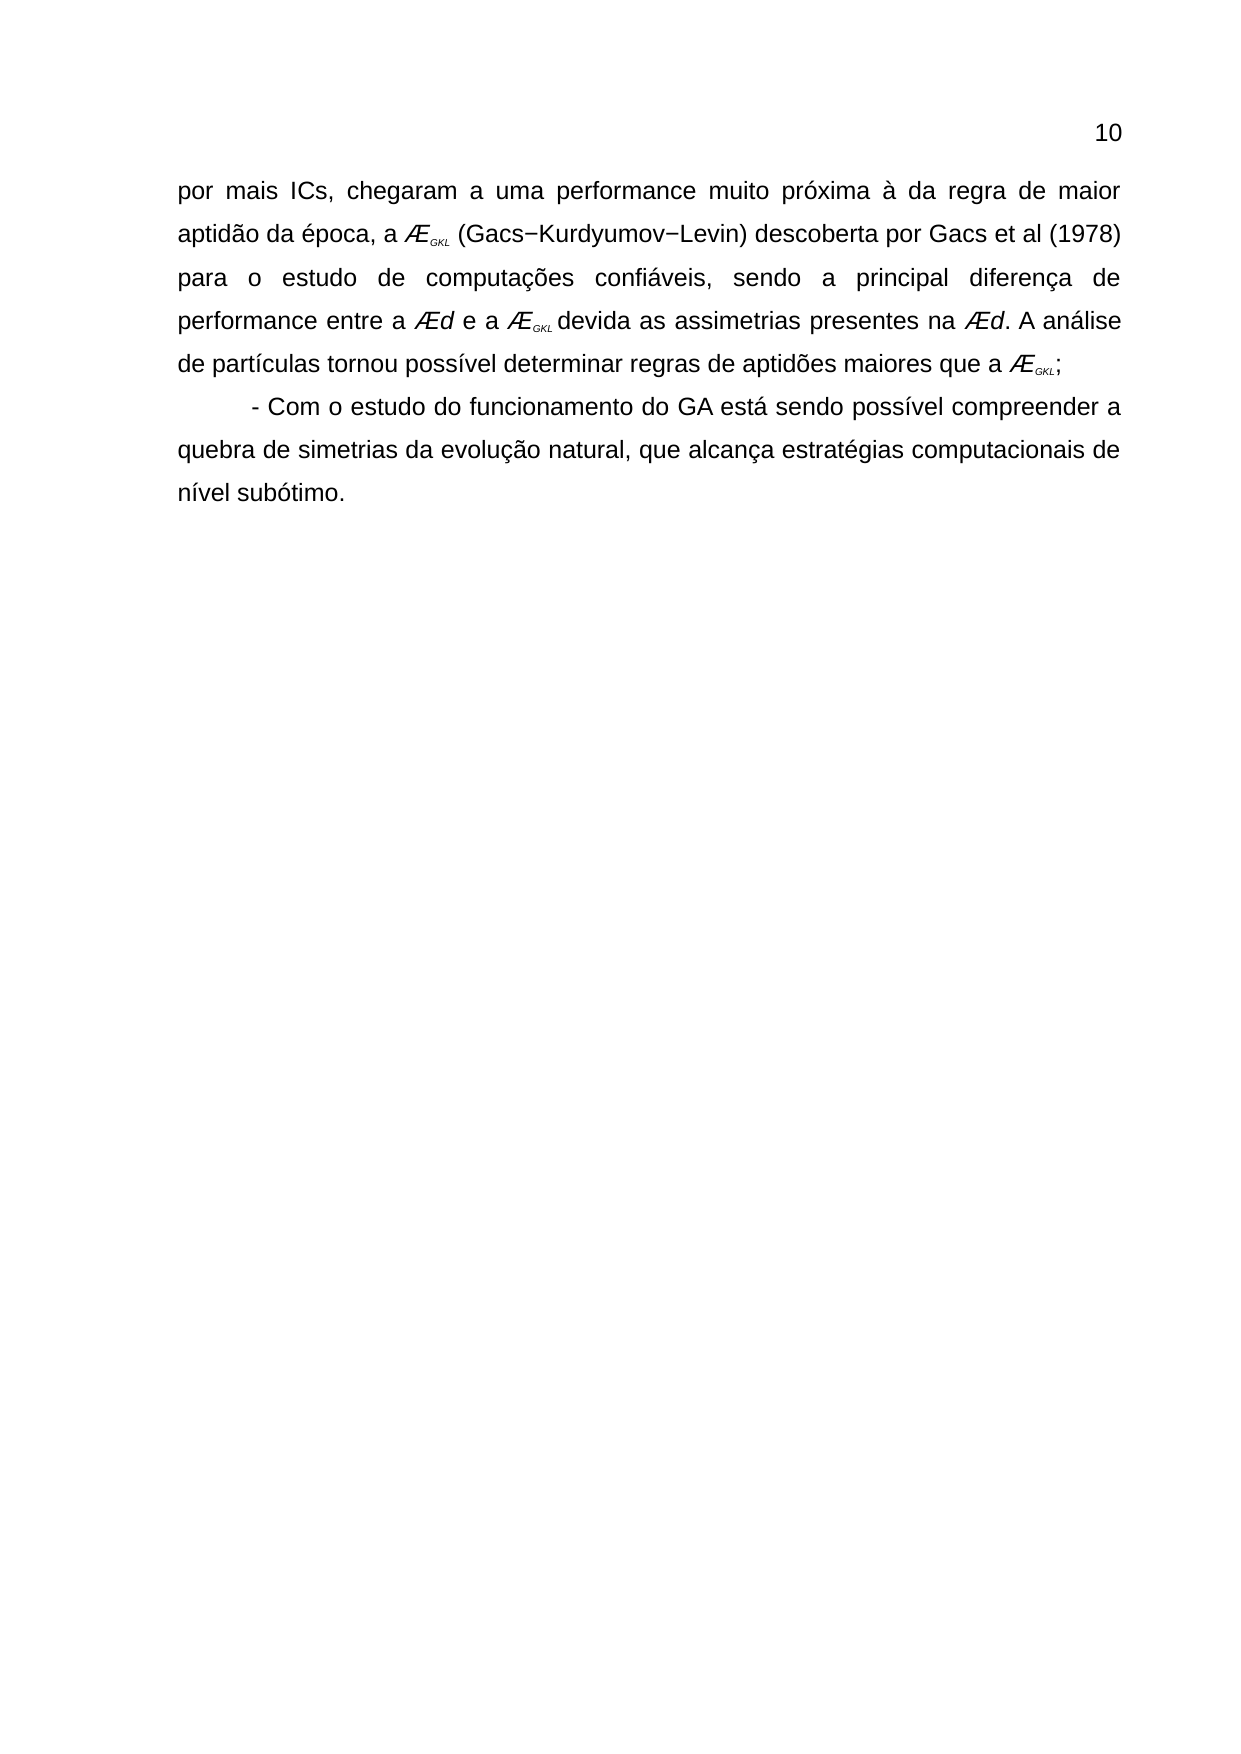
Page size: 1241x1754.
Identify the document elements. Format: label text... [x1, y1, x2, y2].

text por mais ICs, chegaram a uma performance muito próxima à da regra de maior aptidão da época, a ÆGKL (Gacs−Kurdyumov−Levin) descoberta por Gacs et al (1978) para o estudo de computações confiáveis, sendo a principal diferença de performance entre a Æd e a ÆGKL devida as assimetrias presentes na Æd. A análise de partículas tornou possível determinar regras de aptidões maiores que a ÆGKL; [177, 176, 1122, 378]
text - Com o estudo do funcionamento do GA está sendo possível compreender a quebra de simetrias da evolução natural, que alcança estratégias computacionais de nível subótimo. [177, 392, 1122, 507]
